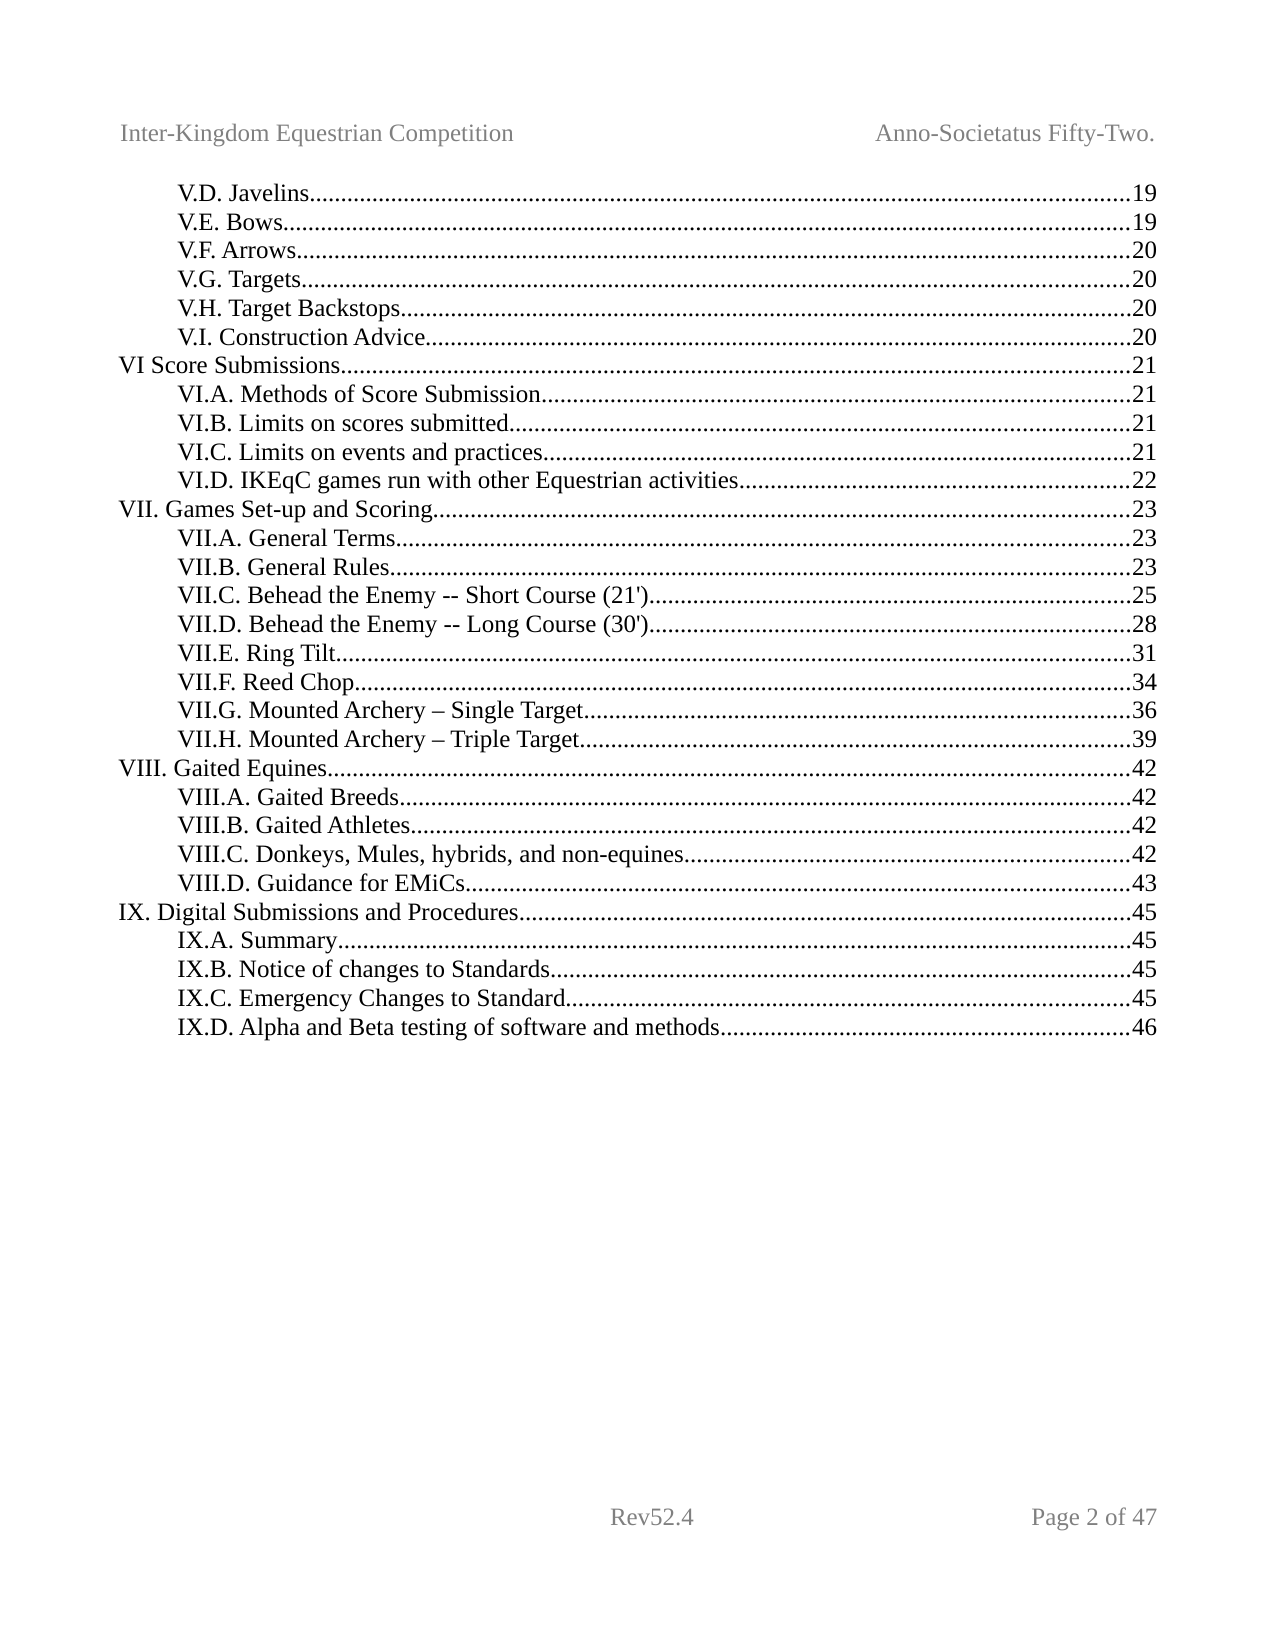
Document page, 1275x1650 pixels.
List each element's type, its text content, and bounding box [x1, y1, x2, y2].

text VII. Games Set-up and Scoring 23 [118, 494, 1157, 523]
text VI Score Submissions 21 [118, 351, 1157, 379]
text IX. Digital Submissions and Procedures 45 [118, 897, 1157, 926]
text VIII. Gaited Equines 42 [118, 753, 1157, 782]
